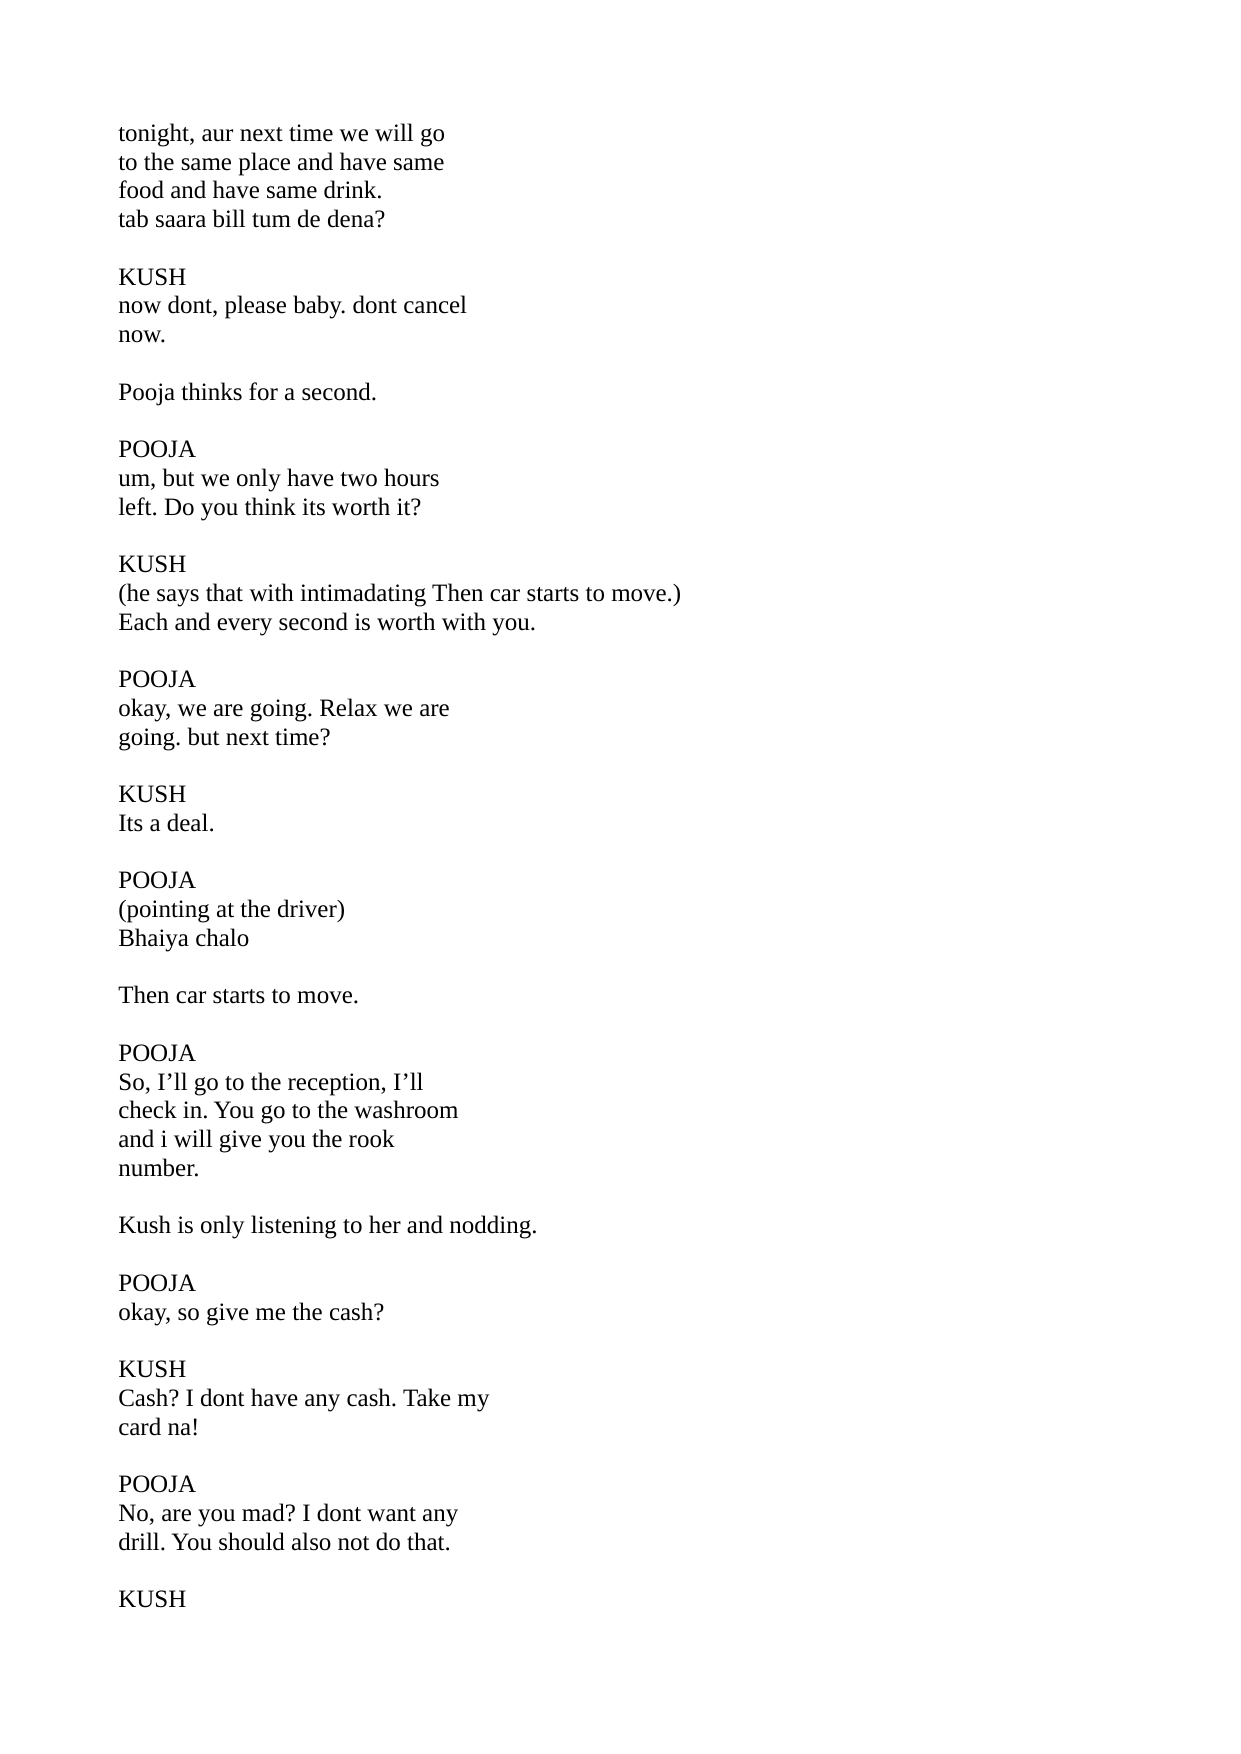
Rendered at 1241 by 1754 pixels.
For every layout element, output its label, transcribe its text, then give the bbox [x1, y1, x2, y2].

text left. Do you think its worth it? [118, 492, 1122, 521]
text KUSH [118, 549, 1122, 578]
text drill. You should also not do that. [118, 1527, 1122, 1556]
text (he says that with intimadating Then car starts to move.) [118, 578, 1122, 607]
text KUSH [118, 262, 1122, 291]
text Its a deal. [118, 808, 1122, 837]
text POOJA [118, 866, 1122, 894]
text food and have same drink. [118, 176, 1122, 204]
text Then car starts to move. [118, 981, 1122, 1009]
text okay, we are going. Relax we are [118, 693, 1122, 722]
text card na! [118, 1412, 1122, 1441]
text POOJA [118, 1038, 1122, 1067]
text KUSH [118, 1584, 1122, 1613]
text to the same place and have same [118, 147, 1122, 176]
text Pooja thinks for a second. [118, 377, 1122, 406]
text Kush is only listening to her and nodding. [118, 1211, 1122, 1239]
text number. [118, 1153, 1122, 1182]
text tab saara bill tum de dena? [118, 204, 1122, 233]
text POOJA [118, 1469, 1122, 1498]
text Each and every second is worth with you. [118, 607, 1122, 636]
text So, I’ll go to the reception, I’ll [118, 1067, 1122, 1096]
text now dont, please baby. dont cancel [118, 291, 1122, 319]
text No, are you mad? I dont want any [118, 1498, 1122, 1527]
text KUSH [118, 1354, 1122, 1383]
text check in. You go to the washroom [118, 1096, 1122, 1124]
text POOJA [118, 1268, 1122, 1297]
text (pointing at the driver) [118, 894, 1122, 923]
text and i will give you the rook [118, 1124, 1122, 1153]
text um, but we only have two hours [118, 463, 1122, 492]
text going. but next time? [118, 722, 1122, 751]
text Cash? I dont have any cash. Take my [118, 1383, 1122, 1412]
text now. [118, 319, 1122, 348]
text POOJA [118, 664, 1122, 693]
text tonight, aur next time we will go [118, 118, 1122, 147]
text okay, so give me the cash? [118, 1297, 1122, 1326]
text POOJA [118, 434, 1122, 463]
text KUSH [118, 779, 1122, 808]
text Bhaiya chalo [118, 923, 1122, 952]
